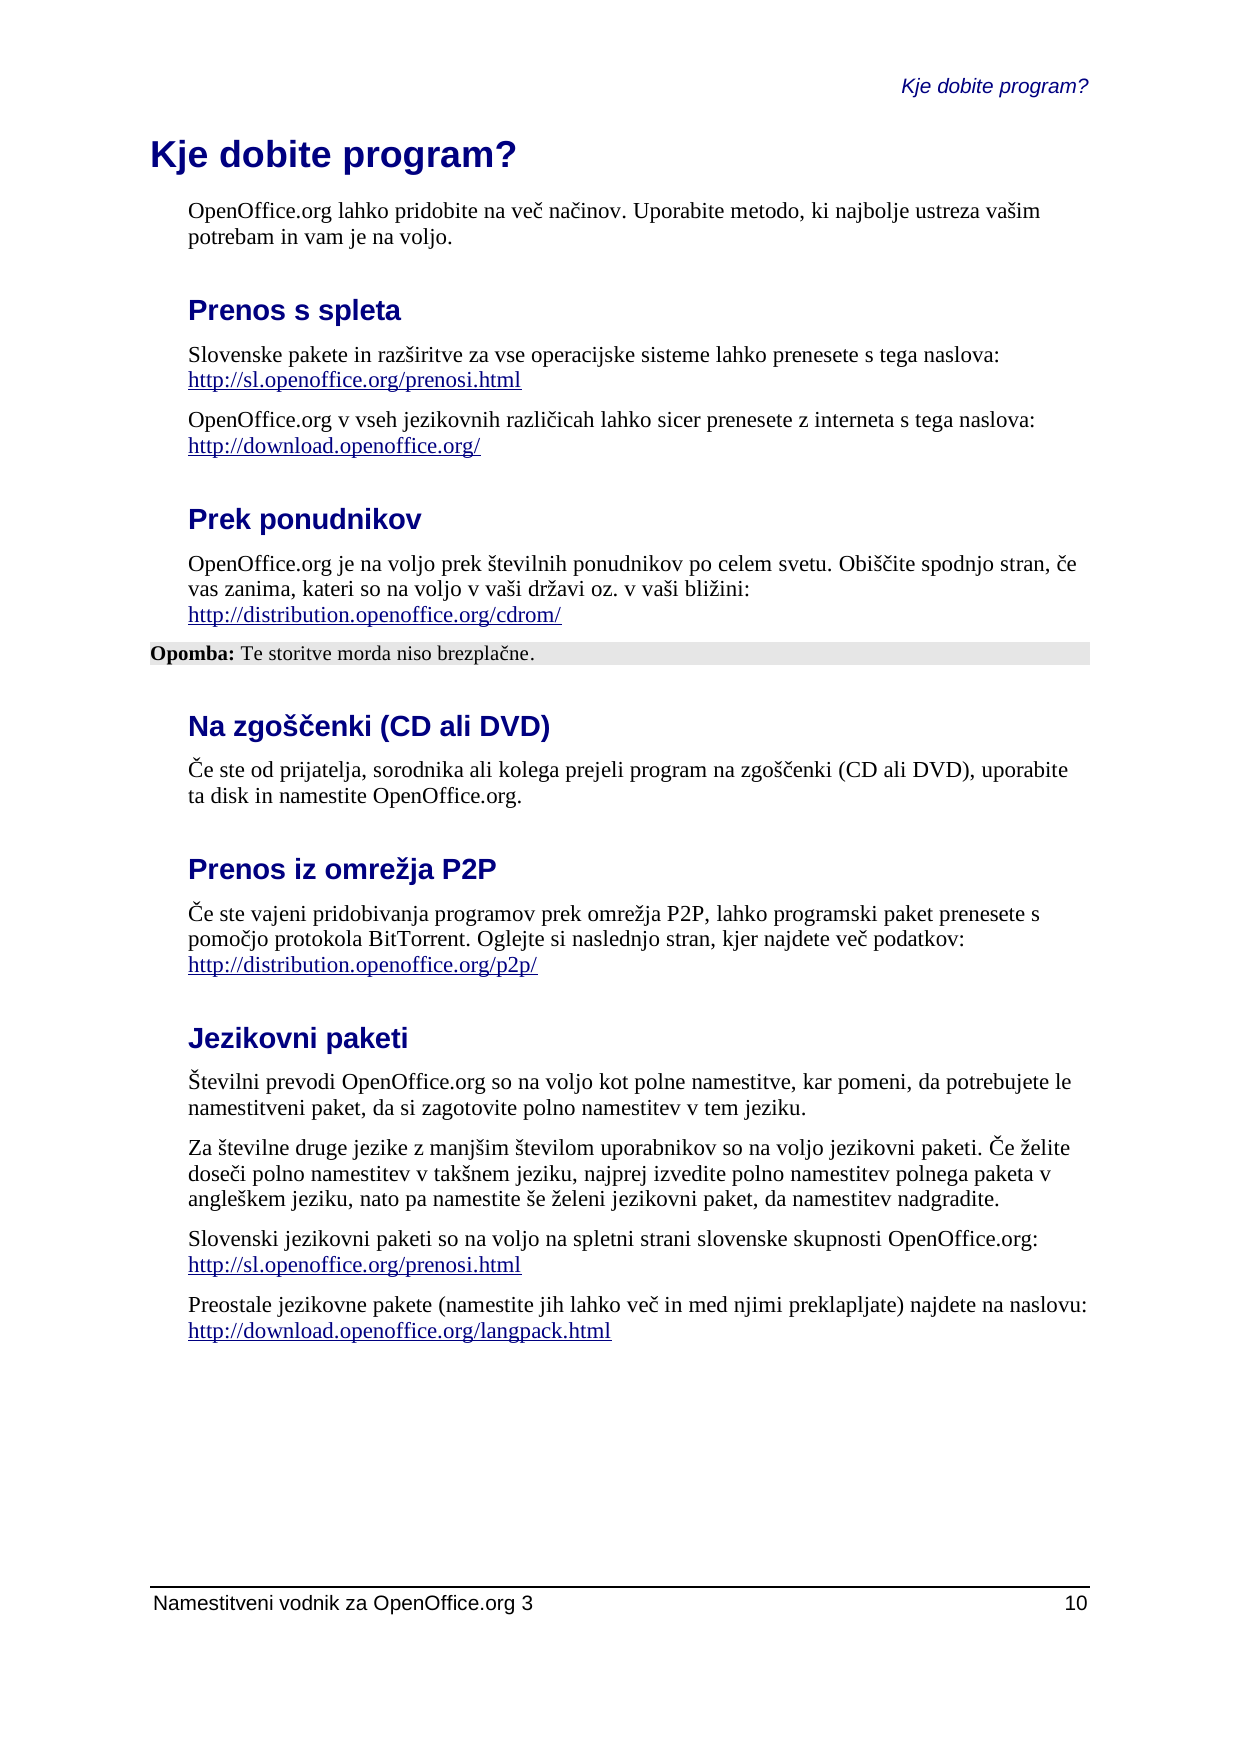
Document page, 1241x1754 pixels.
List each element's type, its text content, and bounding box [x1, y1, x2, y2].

subtitle Kje dobite program? [150, 134, 1090, 176]
subtitle Jezikovni paketi [188, 1022, 1090, 1054]
text Za številne druge jezike z manjšim številom uporabnikov so na voljo jezikovni paketi. Če želite doseči polno namestitev v takšnem jeziku, najprej izvedite polno namestitev polnega paketa v angleškem jeziku, nato pa namestite še želeni jezikovni paket, da namestitev nadgradite. [188, 1135, 1090, 1212]
text Če ste vajeni pridobivanja programov prek omrežja P2P, lahko programski paket prenesete s pomočjo protokola BitTorrent. Oglejte si naslednjo stran, kjer najdete več podatkov: http://distribution.openoffice.org/p2p/ [188, 900, 1090, 977]
subtitle Na zgoščenki (CD ali DVD) [188, 710, 1090, 742]
text OpenOffice.org lahko pridobite na več načinov. Uporabite metodo, ki najbolje ustreza vašim potrebam in vam je na voljo. [188, 198, 1090, 249]
subtitle Prek ponudnikov [188, 503, 1090, 536]
text Številni prevodi OpenOffice.org so na voljo kot polne namestitve, kar pomeni, da potrebujete le namestitveni paket, da si zagotovite polno namestitev v tem jeziku. [188, 1069, 1090, 1120]
subtitle Prenos iz omrežja P2P [188, 853, 1090, 886]
text Opomba: Te storitve morda niso brezplačne. [150, 642, 1090, 665]
text Slovenske pakete in razširitve za vse operacijske sisteme lahko prenesete s tega naslova: http://sl.openoffice.org/prenosi.html [188, 342, 1090, 393]
text Če ste od prijatelja, sorodnika ali kolega prejeli program na zgoščenki (CD ali DVD), uporabite ta disk in namestite OpenOffice.org. [188, 757, 1090, 808]
text OpenOffice.org je na voljo prek številnih ponudnikov po celem svetu. Obiščite spodnjo stran, če vas zanima, kateri so na voljo v vaši državi oz. v vaši bližini: http://distribution.openoffice.org/cdrom/ [188, 551, 1090, 627]
text Preostale jezikovne pakete (namestite jih lahko več in med njimi preklapljate) najdete na naslovu: http://download.openoffice.org/langpack.html [188, 1292, 1090, 1343]
subtitle Prenos s spleta [188, 294, 1090, 327]
text Slovenski jezikovni paketi so na voljo na spletni strani slovenske skupnosti OpenOffice.org: http://sl.openoffice.org/prenosi.html [188, 1226, 1090, 1277]
text OpenOffice.org v vseh jezikovnih različicah lahko sicer prenesete z interneta s tega naslova: http://download.openoffice.org/ [188, 407, 1090, 458]
